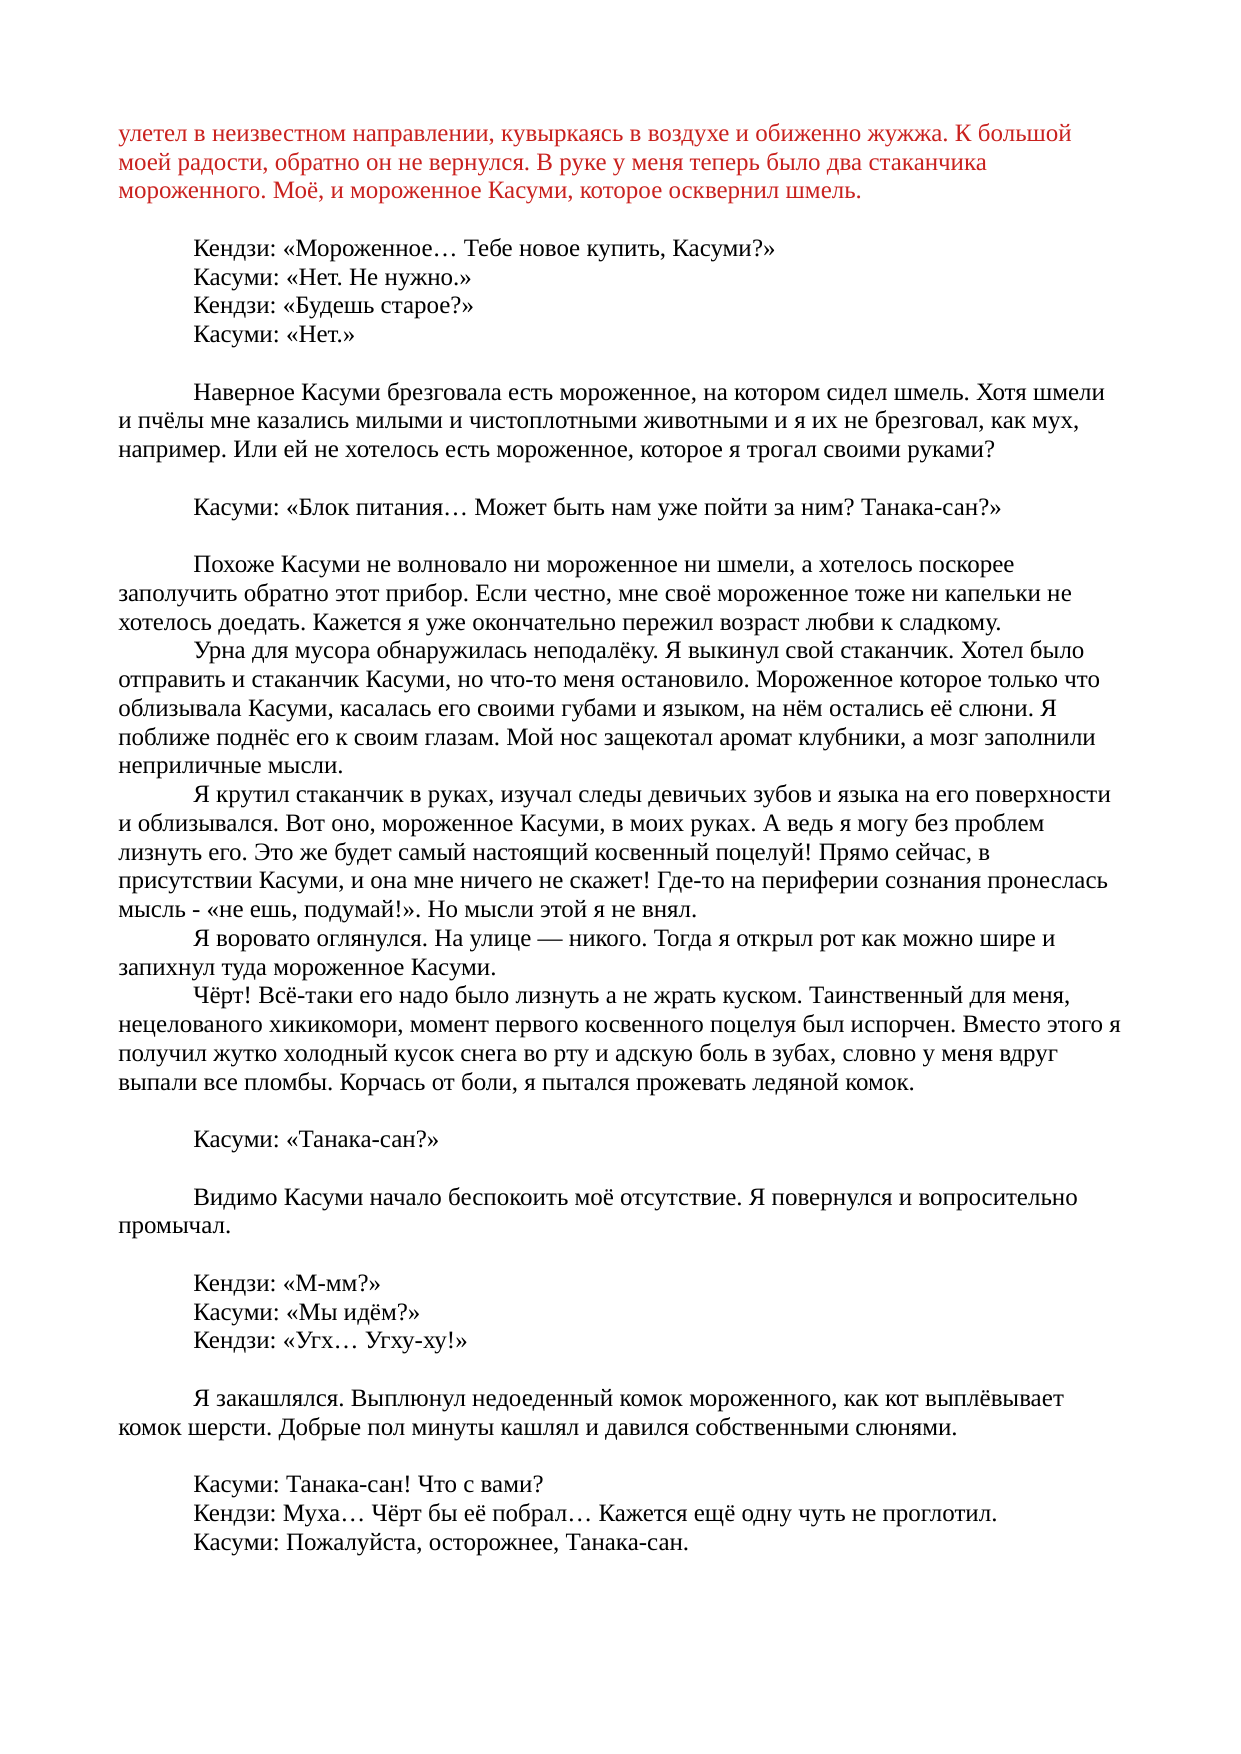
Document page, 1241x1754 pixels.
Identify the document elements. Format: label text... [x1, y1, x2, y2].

text Кендзи: «Мороженное… Тебе новое купить, Касуми?» [118, 233, 1122, 262]
text Касуми: «Танака-сан?» [118, 1124, 1122, 1153]
text Касуми: «Нет. Не нужно.» [118, 262, 1122, 291]
text Касуми: Танака-сан! Что с вами? [118, 1469, 1122, 1498]
text Кендзи: «М-мм?» [118, 1268, 1122, 1297]
text Урна для мусора обнаружилась неподалёку. Я выкинул свой стаканчик. Хотел было отправить и стаканчик Касуми, но что-то меня остановило. Мороженное которое только что облизывала Касуми, касалась его своими губами и языком, на нём остались её слюни. Я поближе поднёс его к своим глазам. Мой нос защекотал аромат клубники, а мозг заполнили неприличные мысли. [118, 636, 1122, 779]
text Чёрт! Всё-таки его надо было лизнуть а не жрать куском. Таинственный для меня, нецелованого хикикомори, момент первого косвенного поцелуя был испорчен. Вместо этого я получил жутко холодный кусок снега во рту и адскую боль в зубах, словно у меня вдруг выпали все пломбы. Корчась от боли, я пытался прожевать ледяной комок. [118, 981, 1122, 1096]
text Я закашлялся. Выплюнул недоеденный комок мороженного, как кот выплёвывает комок шерсти. Добрые пол минуты кашлял и давился собственными слюнями. [118, 1383, 1122, 1441]
text улетел в неизвестном направлении, кувыркаясь в воздухе и обиженно жужжа. К большой моей радости, обратно он не вернулся. В руке у меня теперь было два стаканчика мороженного. Моё, и мороженное Касуми, которое осквернил шмель. [118, 118, 1122, 204]
text Видимо Касуми начало беспокоить моё отсутствие. Я повернулся и вопросительно промычал. [118, 1182, 1122, 1239]
text Кендзи: «Угх… Угху-ху!» [118, 1326, 1122, 1354]
text Касуми: Пожалуйста, осторожнее, Танака-сан. [118, 1527, 1122, 1556]
text Касуми: «Мы идём?» [118, 1297, 1122, 1326]
text Касуми: «Блок питания… Может быть нам уже пойти за ним? Танака-сан?» [118, 492, 1122, 521]
text Я воровато оглянулся. На улице — никого. Тогда я открыл рот как можно шире и запихнул туда мороженное Касуми. [118, 923, 1122, 981]
text Я крутил стаканчик в руках, изучал следы девичьих зубов и языка на его поверхности и облизывался. Вот оно, мороженное Касуми, в моих руках. А ведь я могу без проблем лизнуть его. Это же будет самый настоящий косвенный поцелуй! Прямо сейчас, в присутствии Касуми, и она мне ничего не скажет! Где-то на периферии сознания пронеслась мысль - «не ешь, подумай!». Но мысли этой я не внял. [118, 779, 1122, 923]
text Касуми: «Нет.» [118, 319, 1122, 348]
text Похоже Касуми не волновало ни мороженное ни шмели, а хотелось поскорее заполучить обратно этот прибор. Если честно, мне своё мороженное тоже ни капельки не хотелось доедать. Кажется я уже окончательно пережил возраст любви к сладкому. [118, 549, 1122, 636]
text Наверное Касуми брезговала есть мороженное, на котором сидел шмель. Хотя шмели и пчёлы мне казались милыми и чистоплотными животными и я их не брезговал, как мух, например. Или ей не хотелось есть мороженное, которое я трогал своими руками? [118, 377, 1122, 463]
text Кендзи: «Будешь старое?» [118, 291, 1122, 319]
text Кендзи: Муха… Чёрт бы её побрал… Кажется ещё одну чуть не проглотил. [118, 1498, 1122, 1527]
